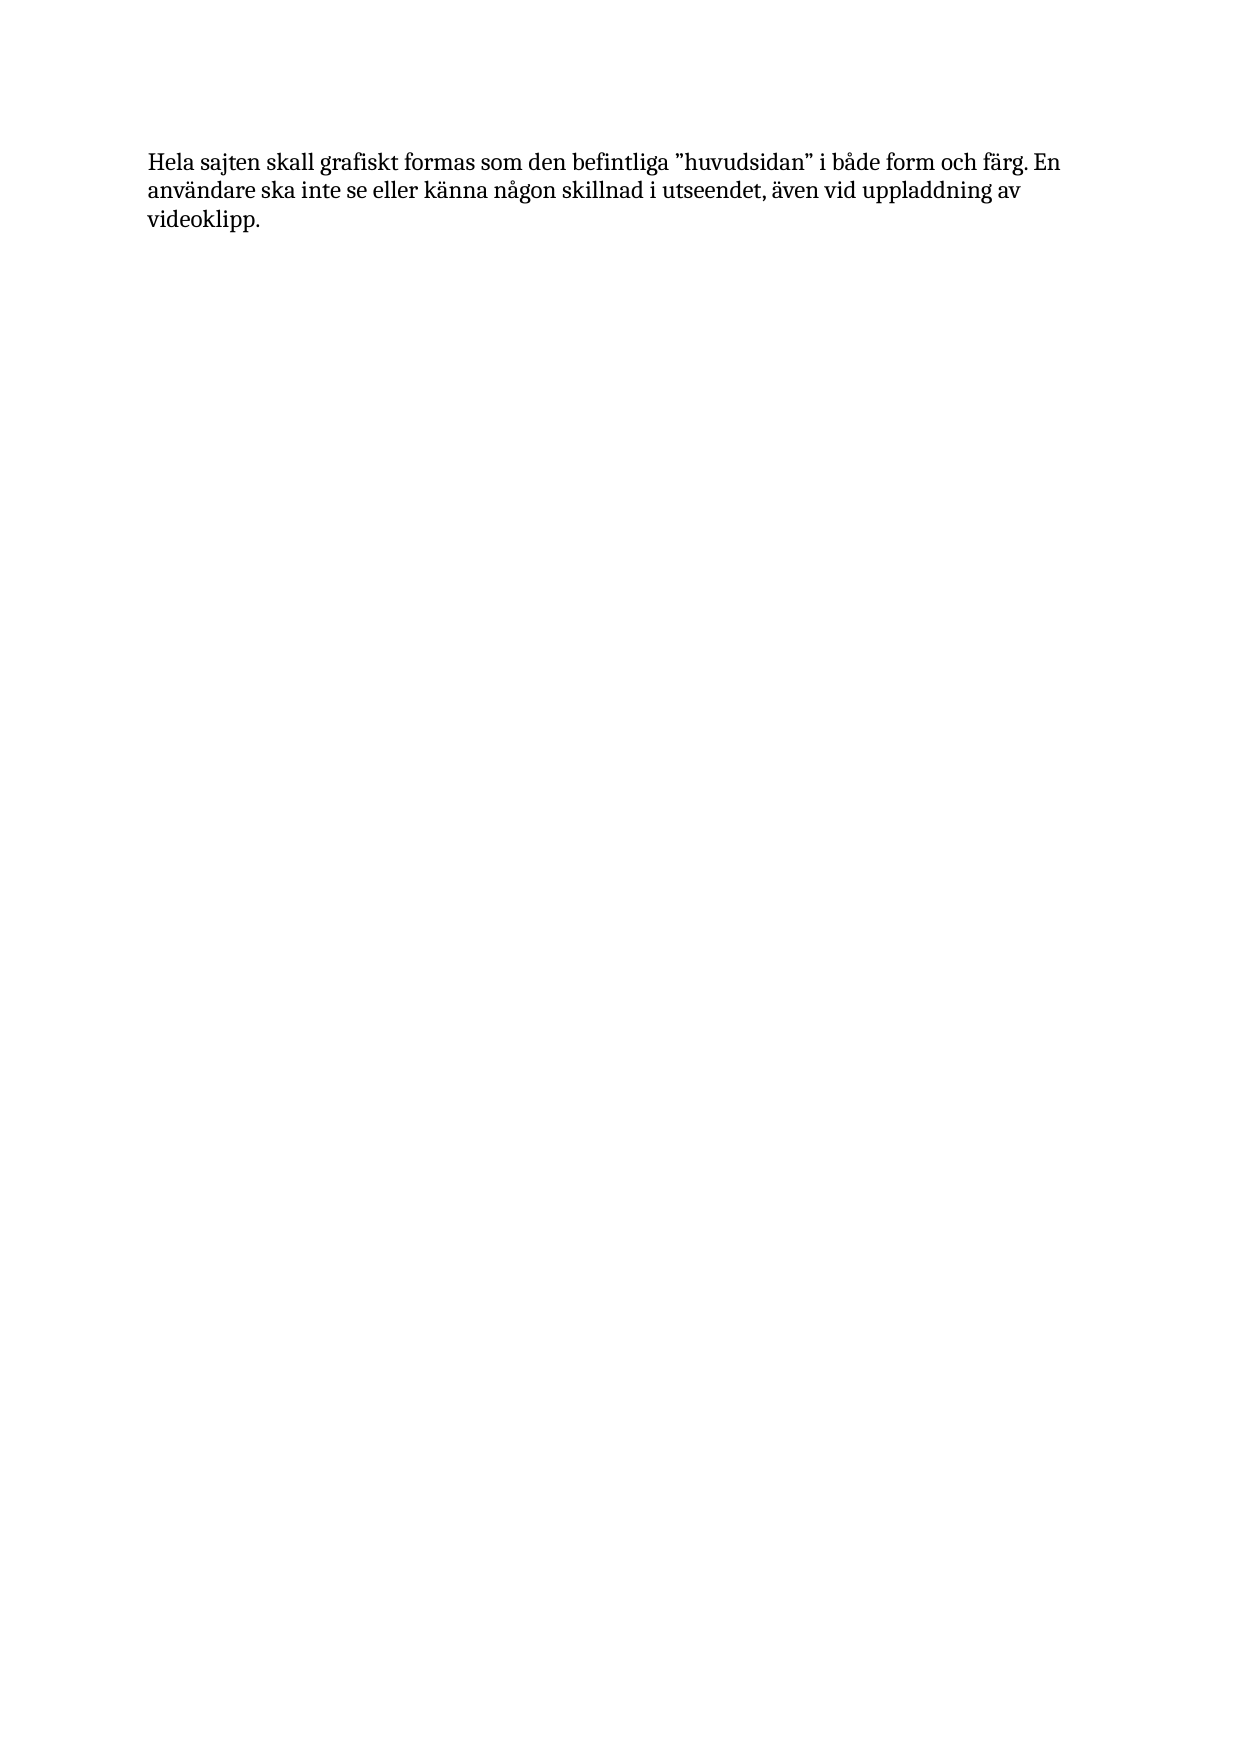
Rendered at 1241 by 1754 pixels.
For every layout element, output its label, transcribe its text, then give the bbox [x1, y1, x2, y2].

text Hela sajten skall grafiskt formas som den befintliga ”huvudsidan” i både form och färg. En användare ska inte se eller känna någon skillnad i utseendet, även vid uppladdning av videoklipp. [148, 148, 1093, 234]
